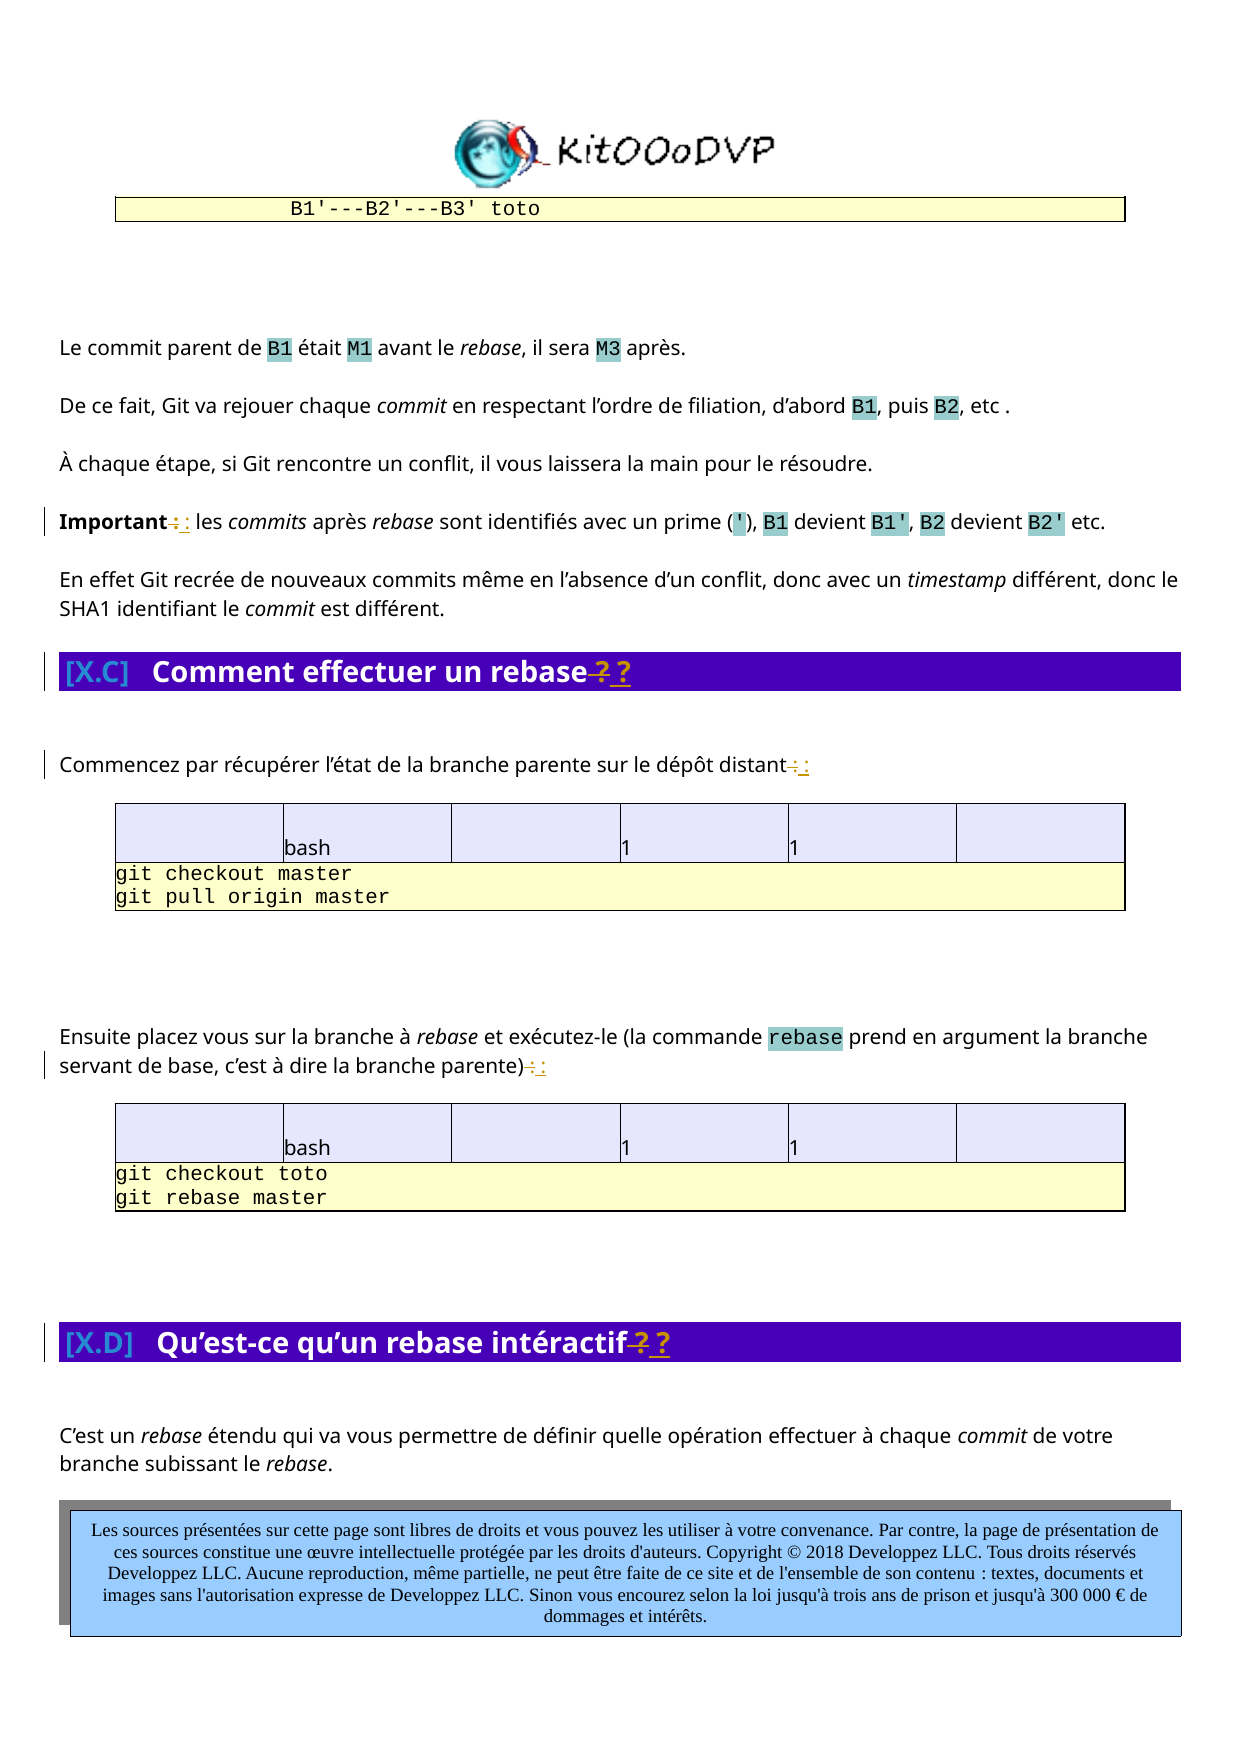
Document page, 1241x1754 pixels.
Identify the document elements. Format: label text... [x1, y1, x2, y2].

subtitle Qu’est-ce qu’un rebase intéractif ? [59, 1322, 1181, 1362]
table_header [452, 1104, 620, 1162]
text Le commit parent de B1 était M1 avant le rebase, il sera M3 après. [59, 333, 1181, 362]
text Important : les commits après rebase sont identifiés avec un prime ('), B1 devient B1', B2 devient B2' etc. [59, 507, 1181, 536]
table_header bash [284, 804, 451, 862]
table_header 1 [789, 1104, 956, 1162]
text En effet Git recrée de nouveaux commits même en l’absence d’un conflit, donc avec un timestamp différent, donc le SHA1 identifiant le commit est différent. [59, 565, 1181, 622]
table_header [452, 804, 620, 862]
text De ce fait, Git va rejouer chaque commit en respectant l’ordre de filiation, d’abord B1, puis B2, etc . [59, 391, 1181, 420]
table_header 1 [789, 804, 956, 862]
table_header [116, 1104, 283, 1162]
text À chaque étape, si Git rencontre un conflit, il vous laissera la main pour le résoudre. [59, 449, 1181, 478]
subtitle Comment effectuer un rebase ? [59, 652, 1181, 691]
table_header 1 [621, 1104, 788, 1162]
table_header [116, 804, 283, 862]
text Commencez par récupérer l’état de la branche parente sur le dépôt distant : [59, 750, 1181, 779]
table_header [957, 804, 1124, 862]
picture [453, 118, 781, 191]
text C’est un rebase étendu qui va vous permettre de définir quelle opération effectuer à chaque commit de votre branche subissant le rebase. [59, 1421, 1181, 1478]
table_header [957, 1104, 1124, 1162]
table_header 1 [621, 804, 788, 862]
table_header bash [284, 1104, 451, 1162]
text Ensuite placez vous sur la branche à rebase et exécutez-le (la commande rebase prend en argument la branche servant de base, c’est à dire la branche parente) : [59, 1022, 1181, 1079]
